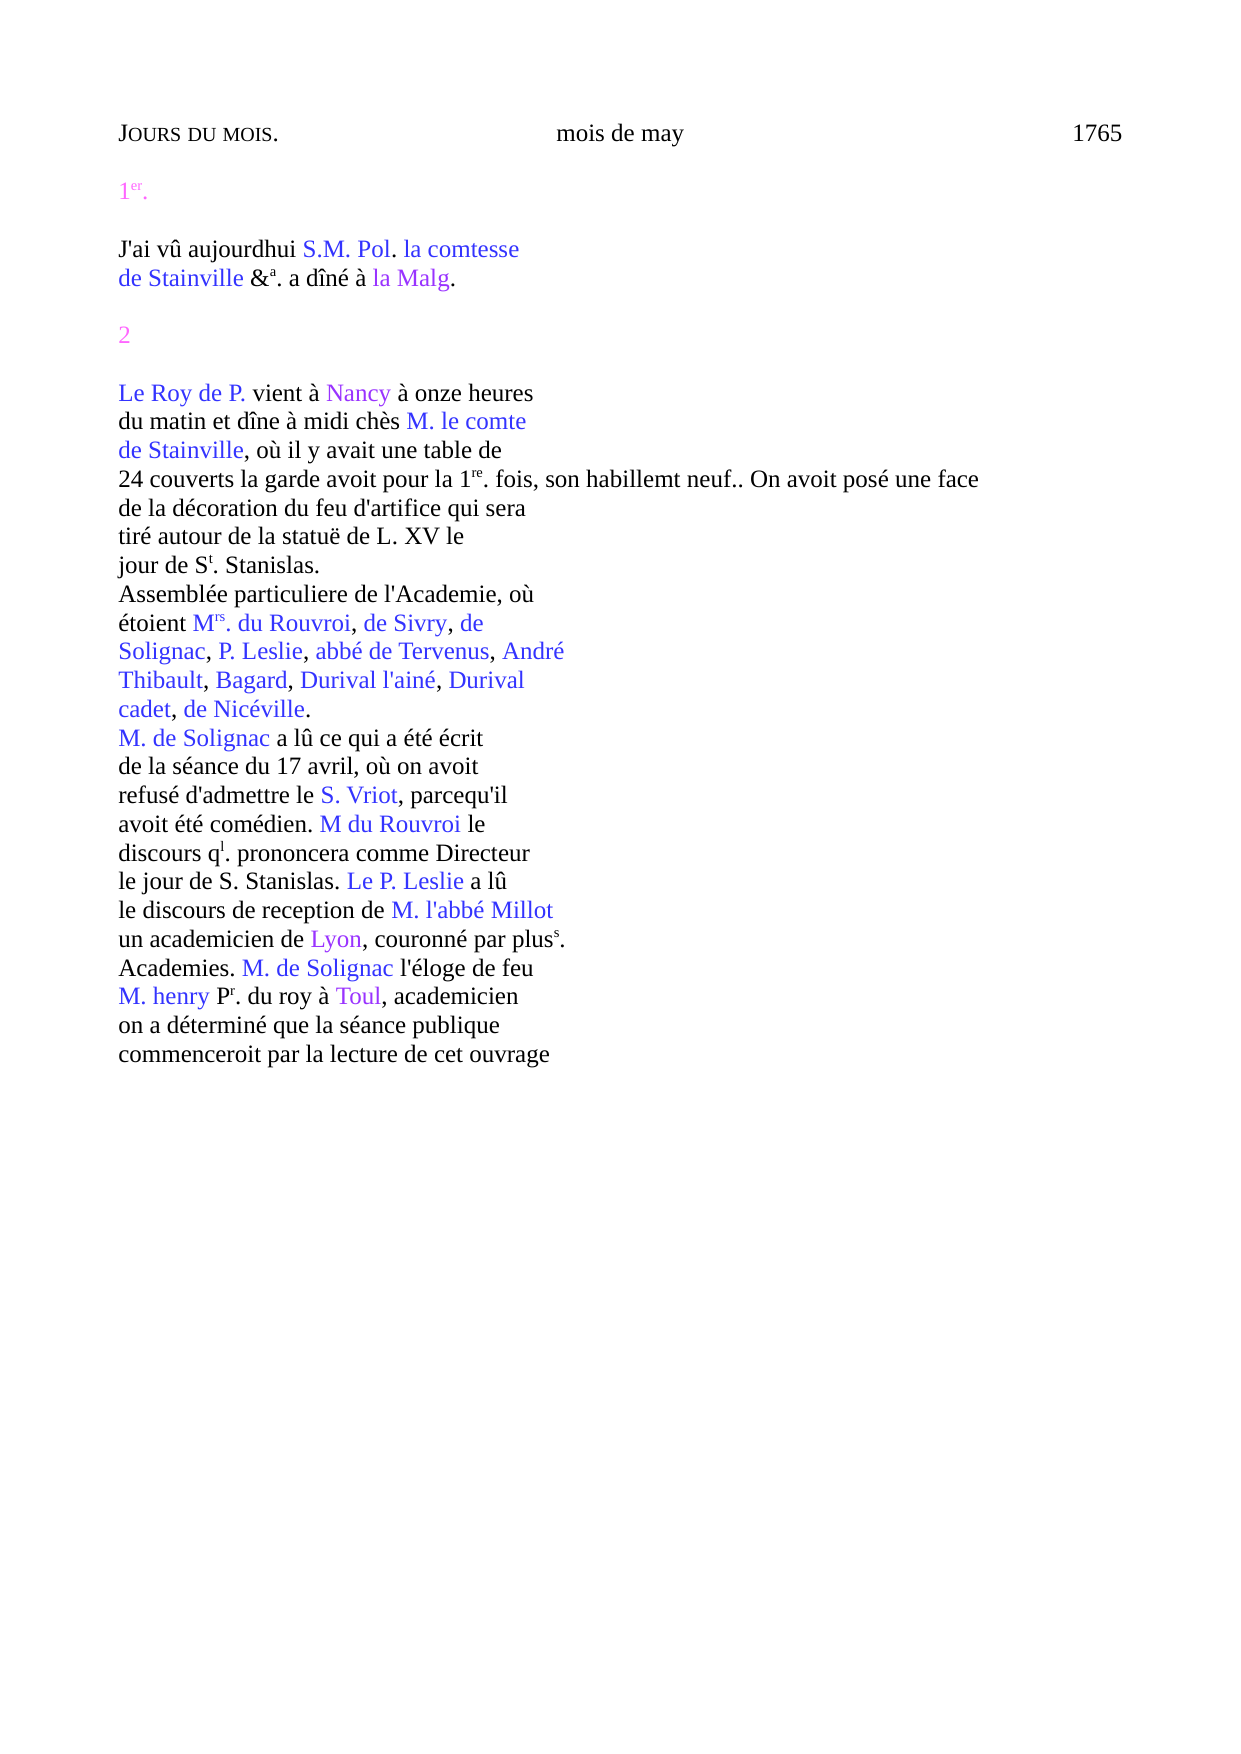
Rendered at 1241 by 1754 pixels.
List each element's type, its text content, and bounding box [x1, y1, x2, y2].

text Assemblée particuliere de l'Academie, où étoient Mrs. du Rouvroi, de Sivry, de Solignac, P. Leslie, abbé de Tervenus, André Thibault, Bagard, Durival l'ainé, Durival cadet, de Nicéville. [118, 579, 1122, 723]
text M. de Solignac a lû ce qui a été écrit de la séance du 17 avril, où on avoit refusé d'admettre le S. Vriot, parcequ'il avoit été comédien. M du Rouvroi le discours ql. prononcera comme Directeur le jour de S. Stanislas. Le P. Leslie a lû le discours de reception de M. l'abbé Millot un academicien de Lyon, couronné par pluss. Academies. M. de Solignac l'éloge de feu M. henry Pr. du roy à Toul, academicien on a déterminé que la séance publique commenceroit par la lecture de cet ouvrage [118, 723, 1122, 1068]
text 2 Le Roy de P. vient à Nancy à onze heures du matin et dîne à midi chès M. le comte de Stainville, où il y avait une table de 24 couverts la garde avoit pour la 1re. fois, son habillemt neuf.. On avoit posé une face de la décoration du feu d'artifice qui sera tiré autour de la statuë de L. XV le jour de St. Stanislas. [118, 320, 1122, 579]
text 1er. J'ai vû aujourdhui S.M. Pol. la comtesse de Stainville &a. a dîné à la Malg. [118, 176, 1122, 291]
